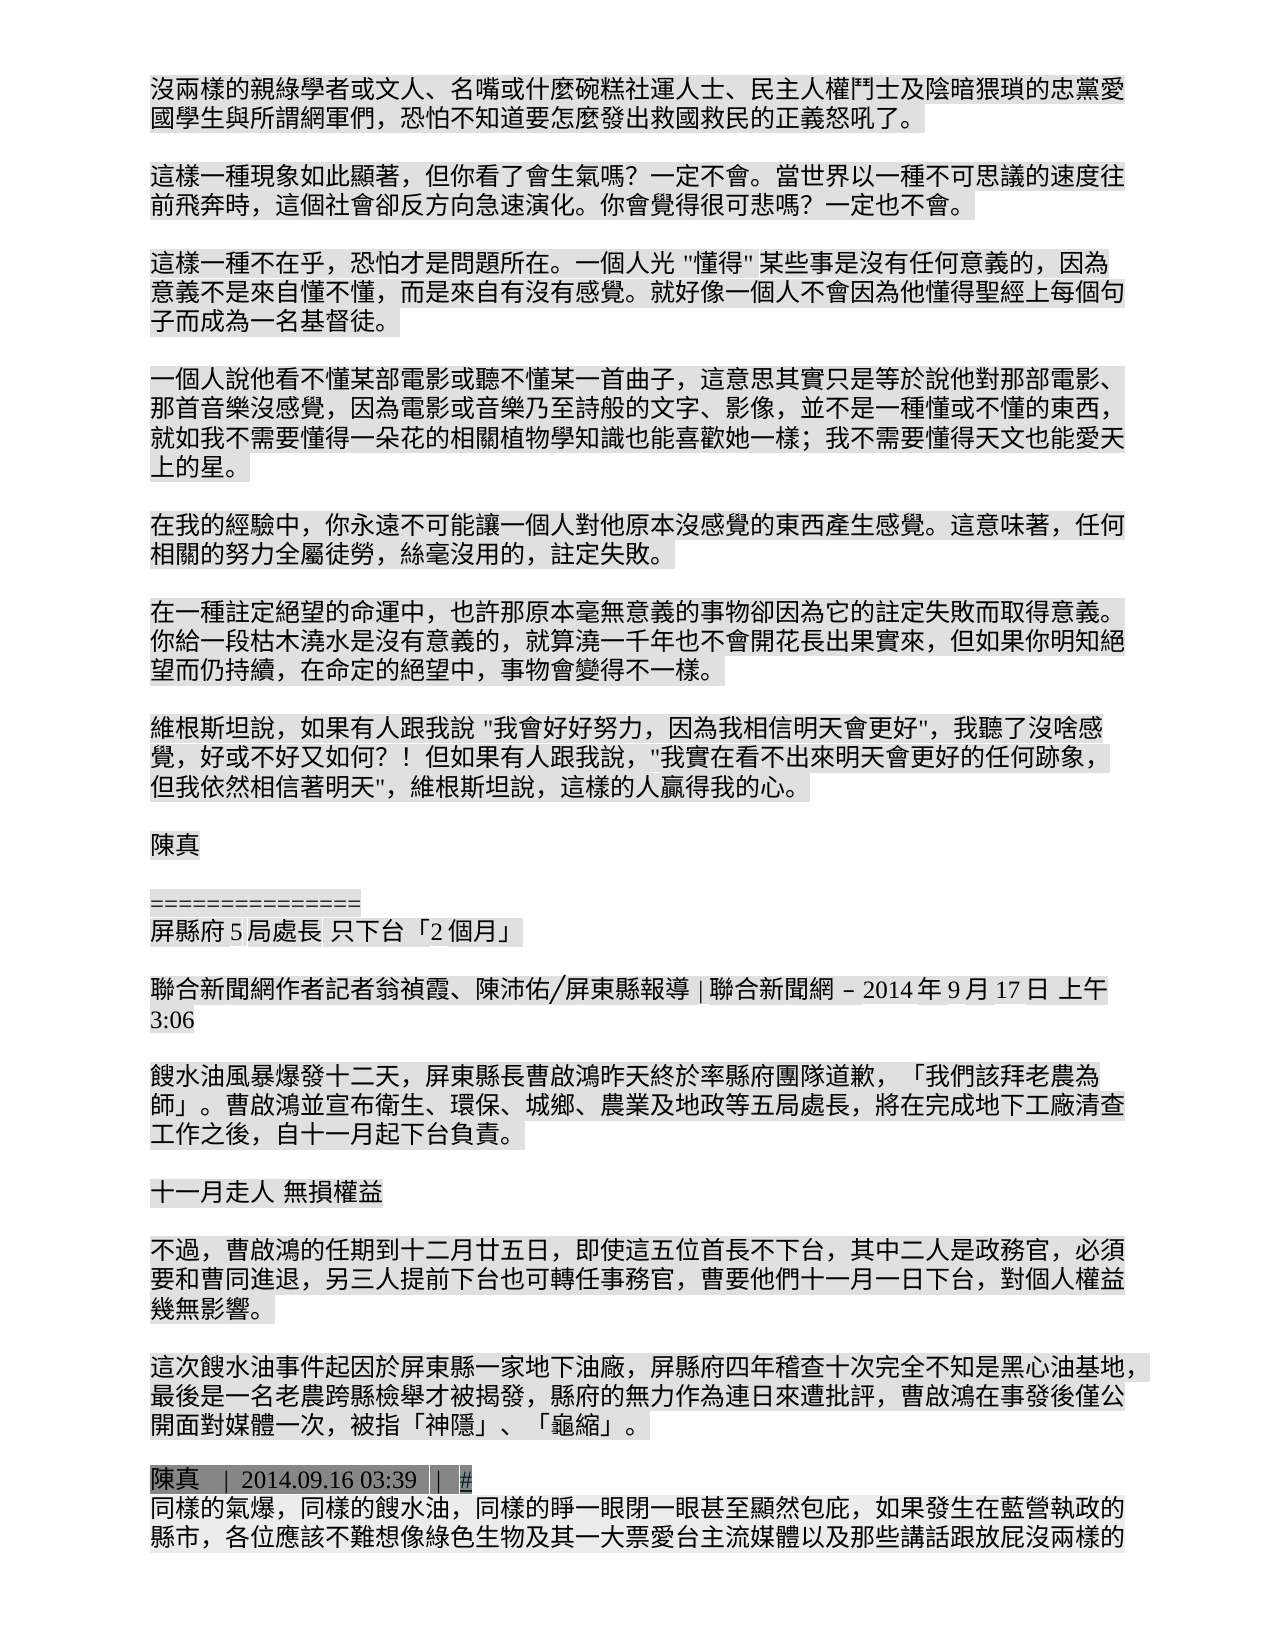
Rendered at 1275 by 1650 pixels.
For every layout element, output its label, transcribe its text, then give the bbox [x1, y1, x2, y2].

text 同樣的氣爆，同樣的餿水油，同樣的睜一眼閉一眼甚至顯然包庇，如果發生在藍營執政的縣市，各位應該不難想像綠色生物及其一大票愛台主流媒體以及那些講話跟放屁沒兩樣的親綠學者或文人、名嘴及陰暗猥瑣的忠黨愛國學生與所謂網軍們，將會如何發出正義怒吼!! 但只要發生在 "自己人" 的身上，再怎麼離譜的事也保證絕對不吭一聲，甚至還會起來用力捍衛、漂白自己人！ 我發現，藍綠支持者屬性品性大不同。藍的理性務實，挑剔，不好伺候，對政客較冷漠無情，對政治較冷感。 但綠的可不一樣了，滿腦子教條，是非感很低，黑白色盲，只能看到綠色。就連台南這樣一種幾乎是無政府狀態的地方，不管哪一種施政民調，保證幾乎都可以得滿分。只要是自己人，怎麼做都是讚啦。 而且，對於島內政治很狂熱，除此之外，世界似乎不存在。講話三句不離政治，總是假定大家都跟他一樣反馬反中熱愛綠油油。很團結，很嚇人。 這樣一種選民，簡單說就是鐵票。說鐵還客氣，我看是不鏽鋼；熱愛崇拜政客主子之心，熾烈而忠誠。 我常疑問，到底政客或媒體是要邪惡到什麼地步，然後綠營的支持者才會覺得這已違反道德是非而必須唾棄？還是完全沒有個道德極限，不管怎麼卑劣，只要顏色對了，就是自己人，只要是自己人，就不管怎麼做永遠都是對的，貪污也對，造謠也對，抹黑也對，挑撥族群仇恨也對；然而只要是敵人，不管怎麼做都一概是錯的、該殺的，就算沒錯，也能白白布硬是給你染到黑。 這個現象告訴我們： 一個社會邁向文明的前提是：其社會成員普遍必須具有一定的道德熱情和道德能力。簡單說就是他首先必須有能力和足夠的智能與資訊辨別是非；其次就是他必須對是非美醜有感覺，簡單說就是在乎；接著最後就是他必須願意根據普遍價值做出相對應的道德行動。 聽起來，其實跟婚友交往差不多。你得有能力認識人；認識還不夠，你還得對之有感覺，不管是好感或惡感，接著就是願意依據某種重要美感做出抉擇，看是要遠離或親近之。 陳真 =========== 屏縣擺爛？ 老農檢舉郭烈成5次無效 TVBS – 2014年9月14日 住在郭烈成的地下油廠附近，一位不識字的老農夫，多年來向屏東縣環保局檢舉了5次，但是都沒有用，環保局人員到地下油廠稽查，要不是吃閉門羹，不然就是只開罰水溝殘留動物性油脂，兩次加起來罰不到5千元，老農夫眼看投訴屏東環保局，只好自己蒐證，透過朋友向台中檢舉，才終於受到重視！ 郭烈成的地下油廠又髒又臭，退休後跟太太在這兒買地耕種的老農早就受不了，多次向屏東縣政府檢舉，不只是髒臭，週邊的稻田疑似因為地下工廠排放的廢油，汙染稻田枯死，兩年多前開始檢舉，卻起不了任何作用。 2011年屏東縣環保局第一次去查緝，郭烈成工廠鎖門無功而返，第二次再查，進去看到油桶未裝油，只看到水溝有殘留動物性油脂，罰1200元，2012年同樣情況開罰3000元，最後再查，結果竟然是無異狀，老農還自己花了錢買監視器材蒐證，證據都提供了，起不了作用，他對屏東環保局死心，只好跨縣市到台中報案。 屏東環保局稽查不力，放過郭烈成賣餿水油賣了好幾年，要不是老農夫鍥而不捨，餿水油案還被蒙在鼓裡，屏東縣府擺爛，當中有沒有涉嫌放水？要如何善後？恐怕不是道歉了得！ [150, 1494, 1125, 1553]
text 陳真 | 2014.09.16 03:39 | # [150, 1465, 1125, 1494]
text 這事要是發生在藍營執政的縣市，綠色生物及其一大票愛台主流媒體以及那些講話跟放屁沒兩樣的親綠學者或文人、名嘴或什麼碗糕社運人士、民主人權鬥士及陰暗猥瑣的忠黨愛國學生與所謂網軍們，恐怕不知道要怎麼發出救國救民的正義怒吼了。 這樣一種現象如此顯著，但你看了會生氣嗎？一定不會。當世界以一種不可思議的速度往前飛奔時，這個社會卻反方向急速演化。你會覺得很可悲嗎？一定也不會。 這樣一種不在乎，恐怕才是問題所在。一個人光 "懂得" 某些事是沒有任何意義的，因為意義不是來自懂不懂，而是來自有沒有感覺。就好像一個人不會因為他懂得聖經上每個句子而成為一名基督徒。 一個人說他看不懂某部電影或聽不懂某一首曲子，這意思其實只是等於說他對那部電影、那首音樂沒感覺，因為電影或音樂乃至詩般的文字、影像，並不是一種懂或不懂的東西，就如我不需要懂得一朵花的相關植物學知識也能喜歡她一樣；我不需要懂得天文也能愛天上的星。 在我的經驗中，你永遠不可能讓一個人對他原本沒感覺的東西產生感覺。這意味著，任何相關的努力全屬徒勞，絲毫沒用的，註定失敗。 在一種註定絕望的命運中，也許那原本毫無意義的事物卻因為它的註定失敗而取得意義。你給一段枯木澆水是沒有意義的，就算澆一千年也不會開花長出果實來，但如果你明知絕望而仍持續，在命定的絕望中，事物會變得不一樣。 維根斯坦說，如果有人跟我說 "我會好好努力，因為我相信明天會更好"，我聽了沒啥感覺，好或不好又如何？！但如果有人跟我說，"我實在看不出來明天會更好的任何跡象，但我依然相信著明天"，維根斯坦說，這樣的人贏得我的心。 陳真 =============== 屏縣府5局處長 只下台「2個月」 聯合新聞網作者記者翁禎霞、陳沛佑╱屏東縣報導 | 聯合新聞網 – 2014年9月17日 上午3:06 餿水油風暴爆發十二天，屏東縣長曹啟鴻昨天終於率縣府團隊道歉，「我們該拜老農為師」。曹啟鴻並宣布衛生、環保、城鄉、農業及地政等五局處長，將在完成地下工廠清查工作之後，自十一月起下台負責。 十一月走人 無損權益 不過，曹啟鴻的任期到十二月廿五日，即使這五位首長不下台，其中二人是政務官，必須要和曹同進退，另三人提前下台也可轉任事務官，曹要他們十一月一日下台，對個人權益幾無影響。 這次餿水油事件起因於屏東縣一家地下油廠，屏縣府四年稽查十次完全不知是黑心油基地，最後是一名老農跨縣檢舉才被揭發，縣府的無力作為連日來遭批評，曹啟鴻在事發後僅公開面對媒體一次，被指「神隱」、「龜縮」。 [150, 75, 1125, 1440]
